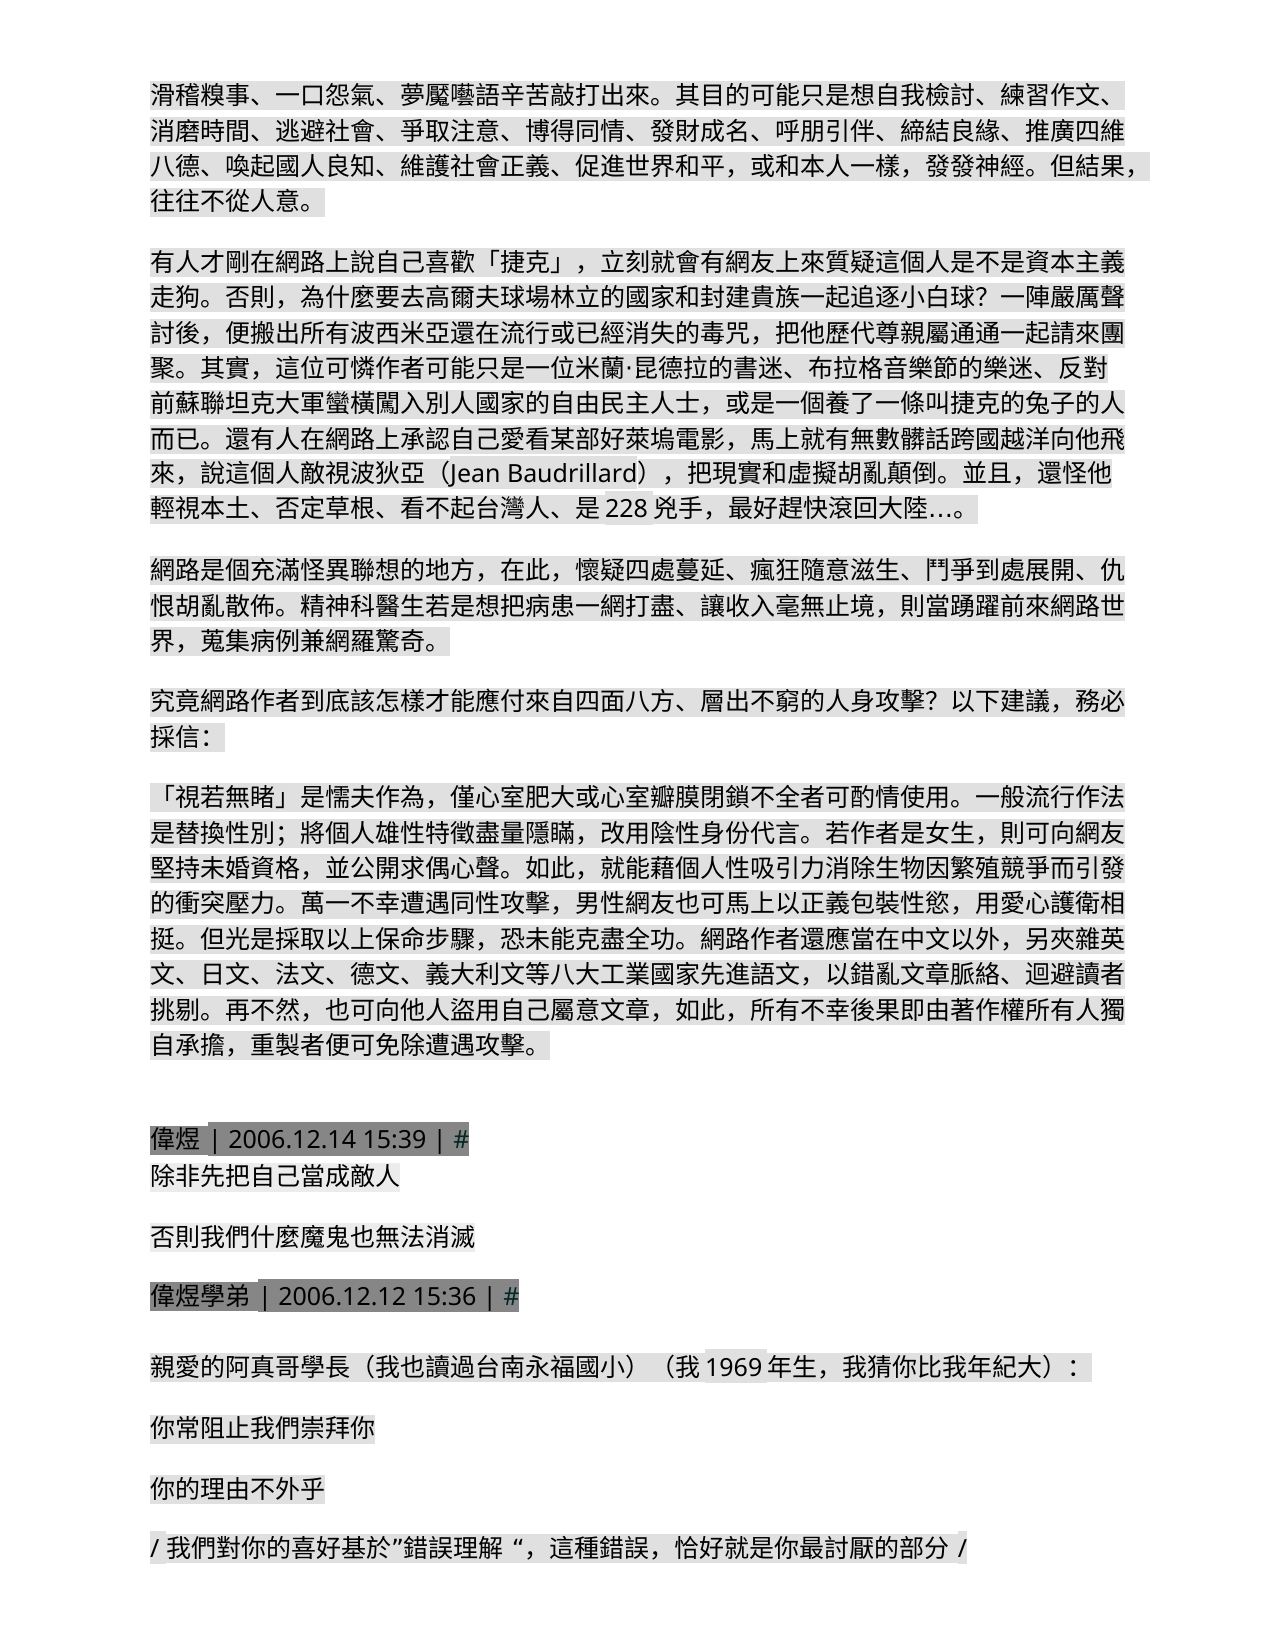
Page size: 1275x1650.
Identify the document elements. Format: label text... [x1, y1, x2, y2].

text 除非先把自己當成敵人 [150, 1156, 1125, 1192]
text 「視若無睹」是懦夫作為，僅心室肥大或心室瓣膜閉鎖不全者可酌情使用。一般流行作法是替換性別；將個人雄性特徵盡量隱瞞，改用陰性身份代言。若作者是女生，則可向網友堅持未婚資格，並公開求偶心聲。如此，就能藉個人性吸引力消除生物因繁殖競爭而引發的衝突壓力。萬一不幸遭遇同性攻擊，男性網友也可馬上以正義包裝性慾，用愛心護衛相挺。但光是採取以上保命步驟，恐未能克盡全功。網路作者還應當在中文以外，另夾雜英文、日文、法文、德文、義大利文等八大工業國家先進語文，以錯亂文章脈絡、迴避讀者挑剔。再不然，也可向他人盜用自己屬意文章，如此，所有不幸後果即由著作權所有人獨自承擔，重製者便可免除遭遇攻擊。 [150, 777, 1125, 1096]
text / 我們對你的喜好基於”錯誤理解 “，這種錯誤，恰好就是你最討厭的部分 / [150, 1529, 1125, 1564]
text 有人才剛在網路上說自己喜歡「捷克」，立刻就會有網友上來質疑這個人是不是資本主義走狗。否則，為什麼要去高爾夫球場林立的國家和封建貴族一起追逐小白球？一陣嚴厲聲討後，便搬出所有波西米亞還在流行或已經消失的毒咒，把他歷代尊親屬通通一起請來團聚。其實，這位可憐作者可能只是一位米蘭‧昆德拉的書迷、布拉格音樂節的樂迷、反對前蘇聯坦克大軍蠻橫闖入別人國家的自由民主人士，或是一個養了一條叫捷克的兔子的人而已。還有人在網路上承認自己愛看某部好萊塢電影，馬上就有無數髒話跨國越洋向他飛來，說這個人敵視波狄亞（Jean Baudrillard），把現實和虛擬胡亂顛倒。並且，還怪他輕視本土、否定草根、看不起台灣人、是228兇手，最好趕快滾回大陸…。 [150, 242, 1125, 525]
text 你常阻止我們崇拜你 [150, 1408, 1125, 1444]
text 網路是個充滿怪異聯想的地方，在此，懷疑四處蔓延、瘋狂隨意滋生、鬥爭到處展開、仇恨胡亂散佈。精神科醫生若是想把病患一網打盡、讓收入毫無止境，則當踴躍前來網路世界，蒐集病例兼網羅驚奇。 [150, 550, 1125, 656]
text 偉煜學弟 | 2006.12.12 15:36 | # [150, 1277, 1125, 1312]
text 究竟網路作者到底該怎樣才能應付來自四面八方、層出不窮的人身攻擊？以下建議，務必採信： [150, 681, 1125, 752]
text 親愛的阿真哥學長（我也讀過台南永福國小）（我1969年生，我猜你比我年紀大）： [150, 1312, 1125, 1383]
text 偉煜 | 2006.12.14 15:39 | # [150, 1121, 1125, 1156]
text 否則我們什麼魔鬼也無法消滅 [150, 1217, 1125, 1252]
text 你的理由不外乎 [150, 1469, 1125, 1504]
text 網路作者通常是這樣的一群人：他們好心把自己的經驗、意見、觀感、浪漫、抒情、遐想、天真、回憶、良知、悔意、愛國心、人生觀、科學知識、宇宙真理、讀書心得、旅行記錄、滑稽糗事、一口怨氣、夢魘囈語辛苦敲打出來。其目的可能只是想自我檢討、練習作文、消磨時間、逃避社會、爭取注意、博得同情、發財成名、呼朋引伴、締結良緣、推廣四維八德、喚起國人良知、維護社會正義、促進世界和平，或和本人一樣，發發神經。但結果，往往不從人意。 [150, 75, 1125, 217]
